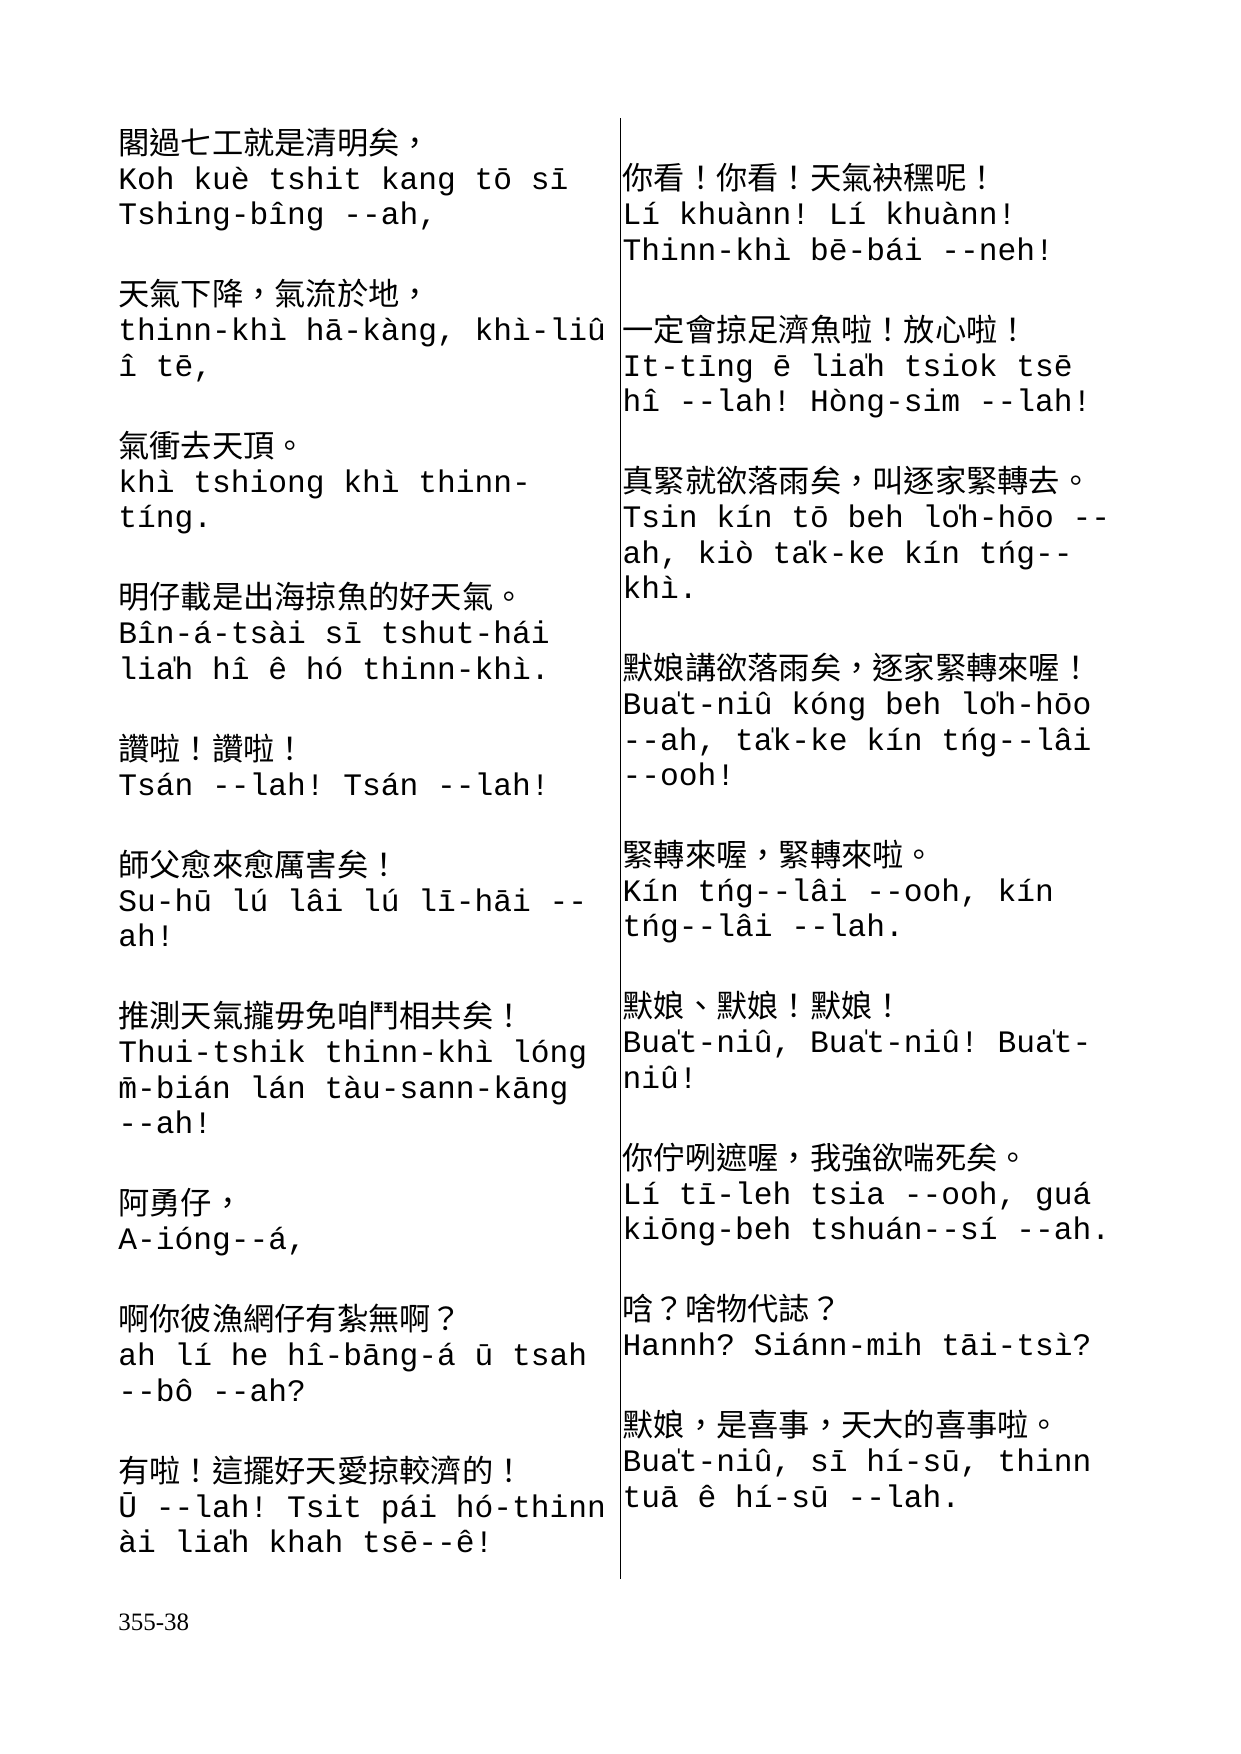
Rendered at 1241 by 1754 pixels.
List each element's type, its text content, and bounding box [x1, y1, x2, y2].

text Su-hū lú lâi lú lī-hāi --ah! [118, 885, 618, 956]
text Kín tńg--lâi --ooh, kín tńg--lâi --lah. [622, 875, 1122, 946]
text 默娘，是喜事，天大的喜事啦。 [622, 1401, 1122, 1446]
text Bua̍t-niû, sī hí-sū, thinn tuā ê hí-sū --lah. [622, 1446, 1122, 1517]
text Lí khuànn! Lí khuànn! Thinn-khì bē-bái --neh! [622, 199, 1122, 269]
text 明仔載是出海掠魚的好天氣。 [118, 572, 618, 618]
text A-ióng--á, [118, 1223, 618, 1259]
text 默娘講欲落雨矣，逐家緊轉來喔！ [622, 643, 1122, 688]
text Tsin kín tō beh lo̍h-hōo --ah, kiò ta̍k-ke kín tńg--khì. [622, 502, 1122, 608]
text Koh kuè tshit kang tō sī Tshing-bîng --ah, [118, 163, 618, 234]
text Thui-tshik thinn-khì lóng m̄-bián lán tàu-sann-kāng --ah! [118, 1037, 618, 1143]
text Ū --lah! Tsit pái hó-thinn ài lia̍h khah tsē--ê! [118, 1491, 618, 1562]
text 天氣下降，氣流於地， [118, 269, 618, 315]
text 讚啦！讚啦！ [118, 724, 618, 769]
text 有啦！這擺好天愛掠較濟的！ [118, 1446, 618, 1491]
text Bîn-á-tsài sī tshut-hái lia̍h hî ê hó thinn-khì. [118, 618, 618, 688]
text 阿勇仔， [118, 1178, 618, 1223]
text It-tīng ē lia̍h tsiok tsē hî --lah! Hòng-sim --lah! [622, 350, 1122, 421]
text ah lí he hî-bāng-á ū tsah --bô --ah? [118, 1339, 618, 1410]
text 真緊就欲落雨矣，叫逐家緊轉去。 [622, 456, 1122, 502]
text 默娘、默娘！默娘！ [622, 982, 1122, 1027]
text thinn-khì hā-kàng, khì-liû î tē, [118, 315, 618, 386]
text 氣衝去天頂。 [118, 421, 618, 466]
text Bua̍t-niû, Bua̍t-niû! Bua̍t-niû! [622, 1027, 1122, 1098]
text 唅？啥物代誌？ [622, 1284, 1122, 1330]
text 緊轉來喔，緊轉來啦。 [622, 830, 1122, 875]
text Bua̍t-niû kóng beh lo̍h-hōo --ah, ta̍k-ke kín tńg--lâi --ooh! [622, 688, 1122, 795]
text khì tshiong khì thinn-tíng. [118, 466, 618, 537]
text 閣過七工就是清明矣， [118, 118, 618, 163]
text Tsán --lah! Tsán --lah! [118, 769, 618, 804]
text 一定會掠足濟魚啦！放心啦！ [622, 305, 1122, 350]
text Hannh? Siánn-mih tāi-tsì? [622, 1330, 1122, 1365]
text 你佇咧遮喔，我強欲喘死矣。 [622, 1133, 1122, 1178]
text 推測天氣攏毋免咱鬥相共矣！ [118, 991, 618, 1037]
text 你看！你看！天氣袂䆀呢！ [622, 153, 1122, 199]
text 師父愈來愈厲害矣！ [118, 840, 618, 885]
text 啊你彼漁網仔有紮無啊？ [118, 1294, 618, 1339]
text Lí tī-leh tsia --ooh, guá kiōng-beh tshuán--sí --ah. [622, 1178, 1122, 1249]
